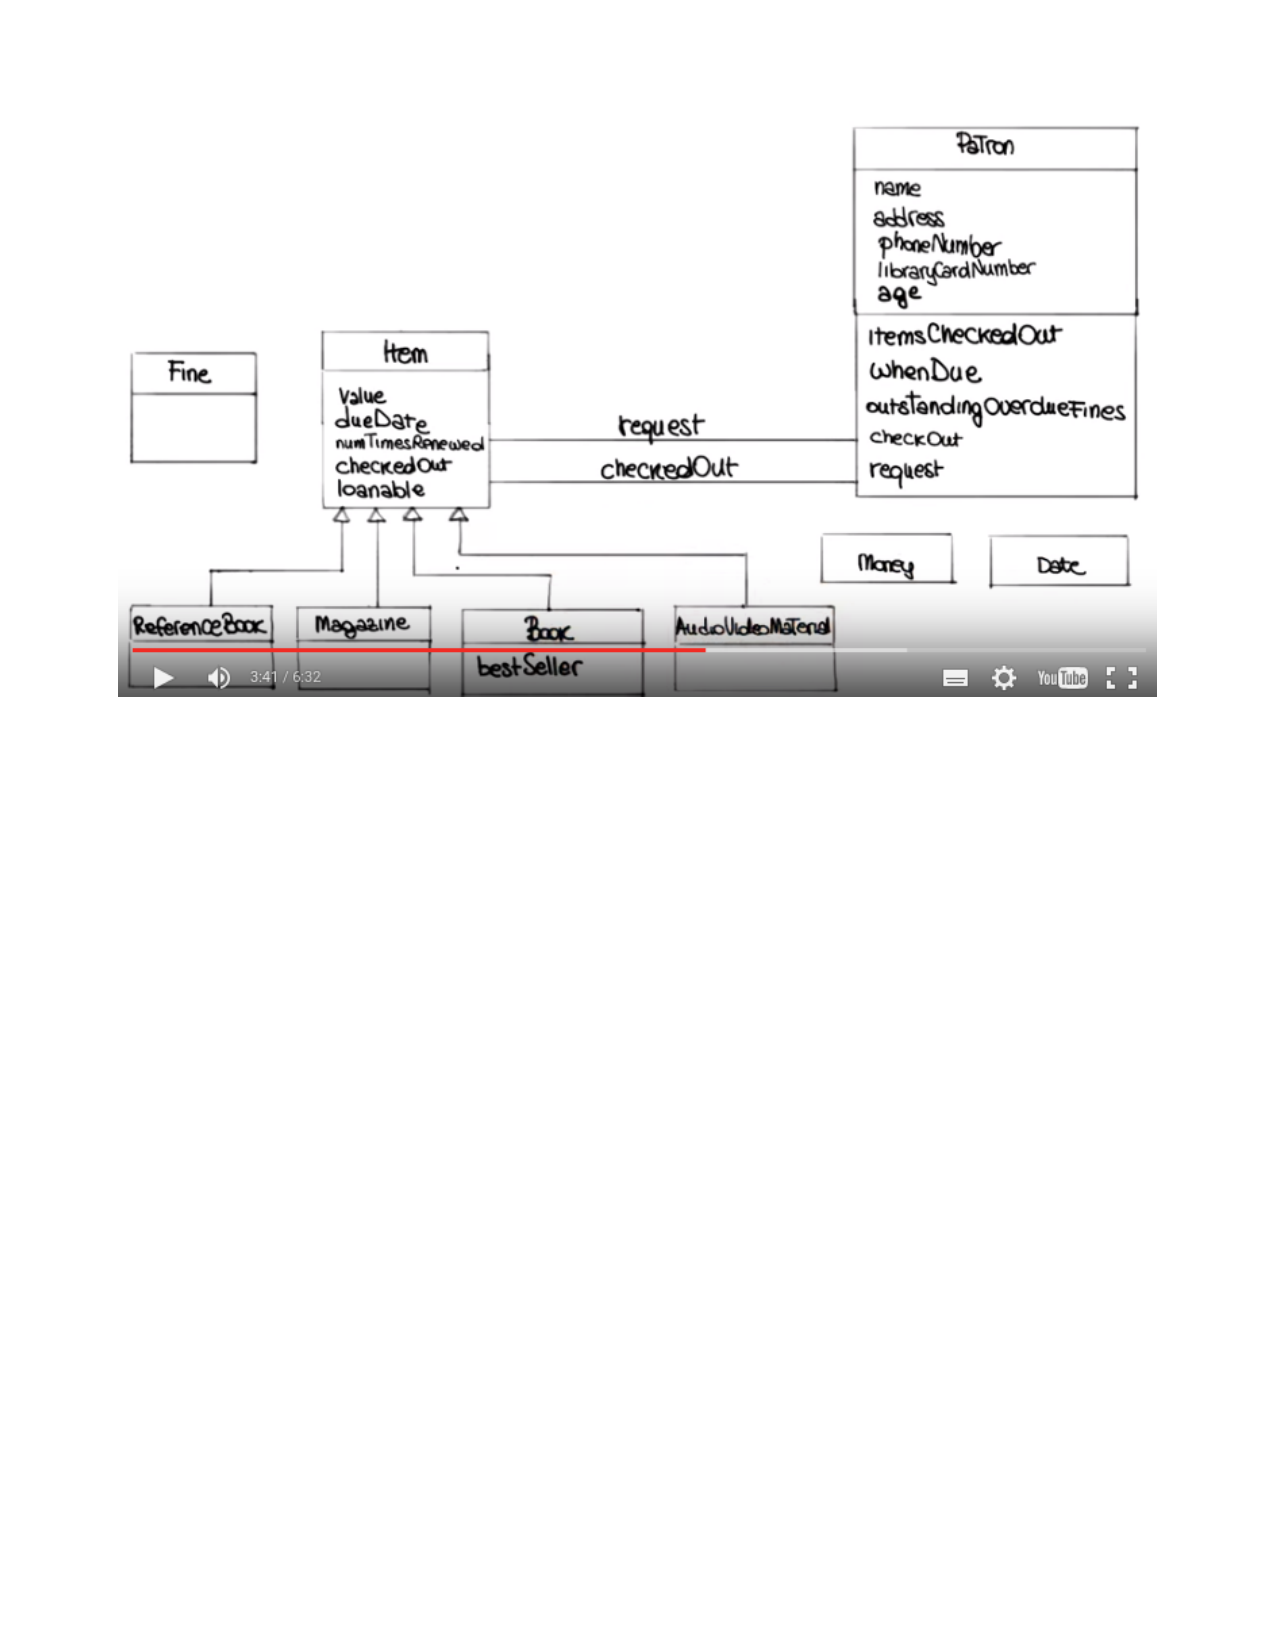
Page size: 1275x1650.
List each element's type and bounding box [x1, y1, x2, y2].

picture [118, 118, 1157, 697]
